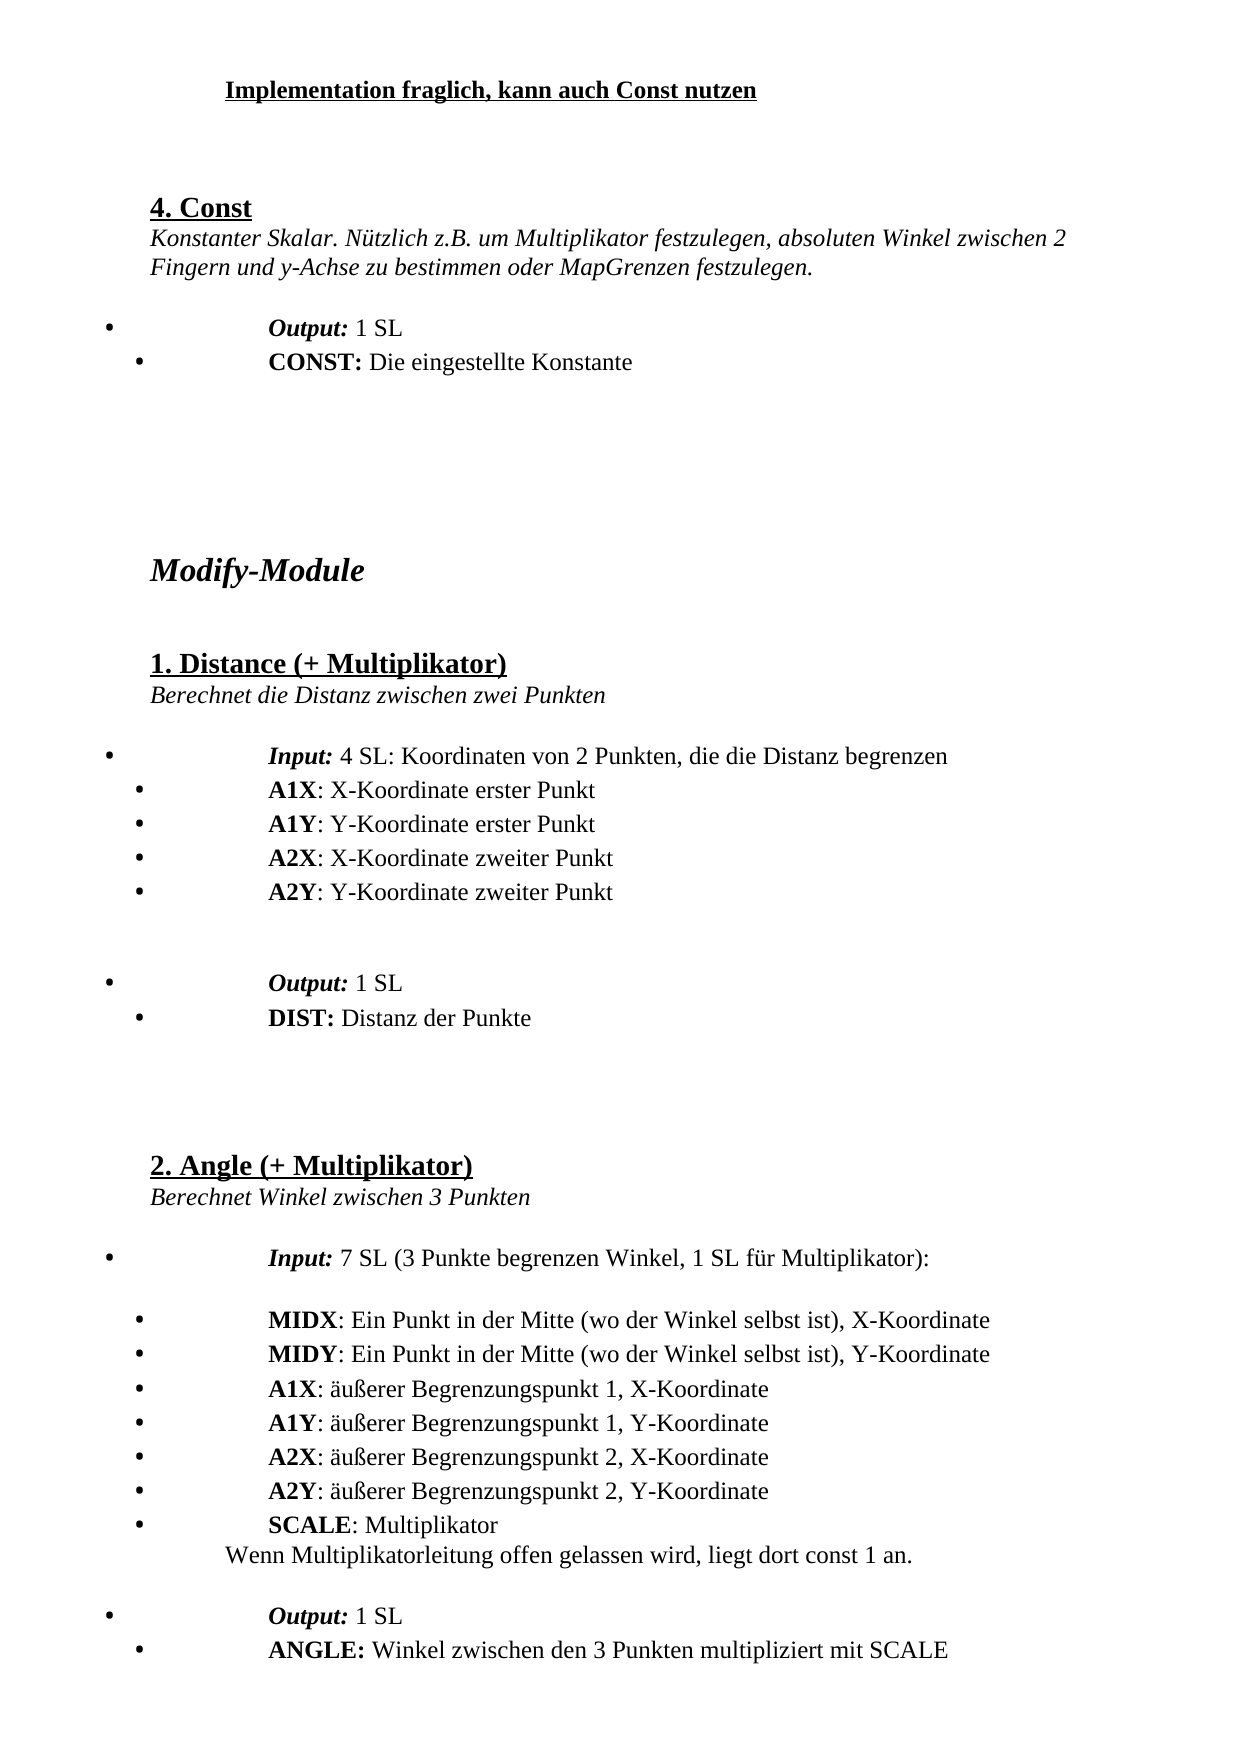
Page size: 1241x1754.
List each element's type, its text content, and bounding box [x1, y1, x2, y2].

list Input: 7 SL (3 Punkte begrenzen Winkel, 1 SL für Multiplikator): [105, 1239, 1090, 1273]
list SCALE: Multiplikator Wenn Multiplikatorleitung offen gelassen wird, liegt dort const 1 an. [135, 1506, 1090, 1569]
text Implementation fraglich, kann auch Const nutzen [225, 75, 1090, 104]
text 4. Const [150, 190, 1090, 223]
list A2Y: Y-Koordinate zweiter Punkt [135, 873, 1090, 936]
list A2X: X-Koordinate zweiter Punkt [135, 839, 1090, 873]
list A2Y: äußerer Begrenzungspunkt 2, Y-Koordinate [135, 1472, 1090, 1506]
text Berechnet Winkel zwischen 3 Punkten [150, 1182, 1090, 1211]
text 1. Distance (+ Multiplikator) Berechnet die Distanz zwischen zwei Punkten [150, 646, 1090, 708]
list CONST: Die eingestellte Konstante [135, 344, 1090, 378]
list A1X: X-Koordinate erster Punkt [135, 771, 1090, 805]
text Konstanter Skalar. Nützlich z.B. um Multiplikator festzulegen, absoluten Winkel zwischen 2 Fingern und y-Achse zu bestimmen oder MapGrenzen festzulegen. [150, 223, 1090, 281]
text 2. Angle (+ Multiplikator) [150, 1148, 1090, 1182]
text Modify-Module [150, 550, 1090, 646]
list Output: 1 SL [105, 310, 1090, 344]
list Output: 1 SL [105, 1598, 1090, 1632]
list Input: 4 SL: Koordinaten von 2 Punkten, die die Distanz begrenzen [105, 737, 1090, 771]
list A1Y: äußerer Begrenzungspunkt 1, Y-Koordinate [135, 1404, 1090, 1438]
list ANGLE: Winkel zwischen den 3 Punkten multipliziert mit SCALE [135, 1632, 1090, 1666]
list Output: 1 SL [105, 965, 1090, 999]
list A1Y: Y-Koordinate erster Punkt [135, 805, 1090, 839]
list MIDY: Ein Punkt in der Mitte (wo der Winkel selbst ist), Y-Koordinate [135, 1336, 1090, 1370]
list A2X: äußerer Begrenzungspunkt 2, X-Koordinate [135, 1438, 1090, 1472]
list DIST: Distanz der Punkte [135, 999, 1090, 1062]
list A1X: äußerer Begrenzungspunkt 1, X-Koordinate [135, 1370, 1090, 1404]
list MIDX: Ein Punkt in der Mitte (wo der Winkel selbst ist), X-Koordinate [135, 1302, 1090, 1336]
